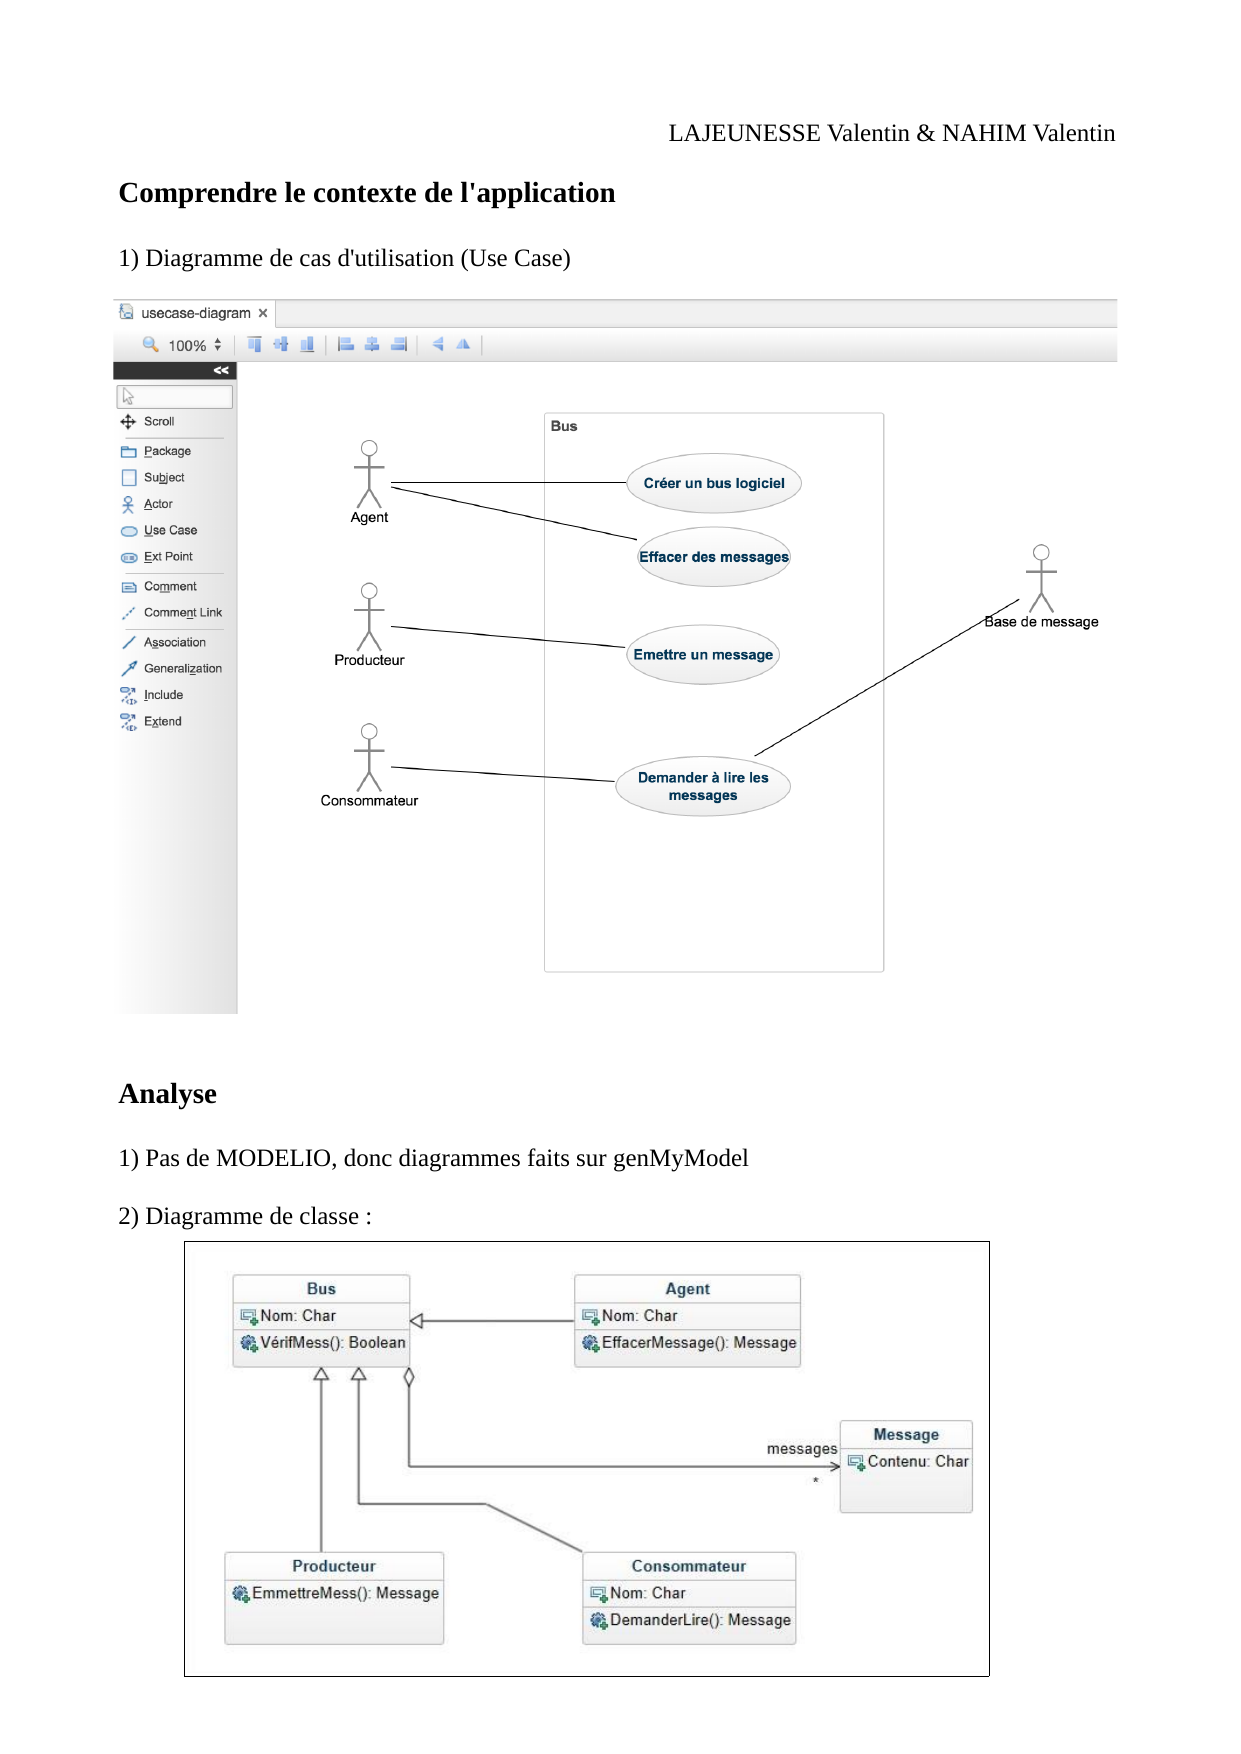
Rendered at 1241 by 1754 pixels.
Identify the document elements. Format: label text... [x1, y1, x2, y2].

picture [113, 299, 1118, 1014]
text 2) Diagramme de classe : [118, 1201, 1122, 1230]
text 1) Diagramme de cas d'utilisation (Use Case) [118, 243, 1122, 271]
text 1) Pas de MODELIO, donc diagrammes faits sur genMyModel [118, 1143, 1122, 1172]
text LAJEUNESSE Valentin & NAHIM Valentin [118, 118, 1122, 147]
text Comprendre le contexte de l'application [118, 176, 1122, 209]
text Analyse [118, 1076, 1122, 1110]
picture [187, 1244, 986, 1673]
